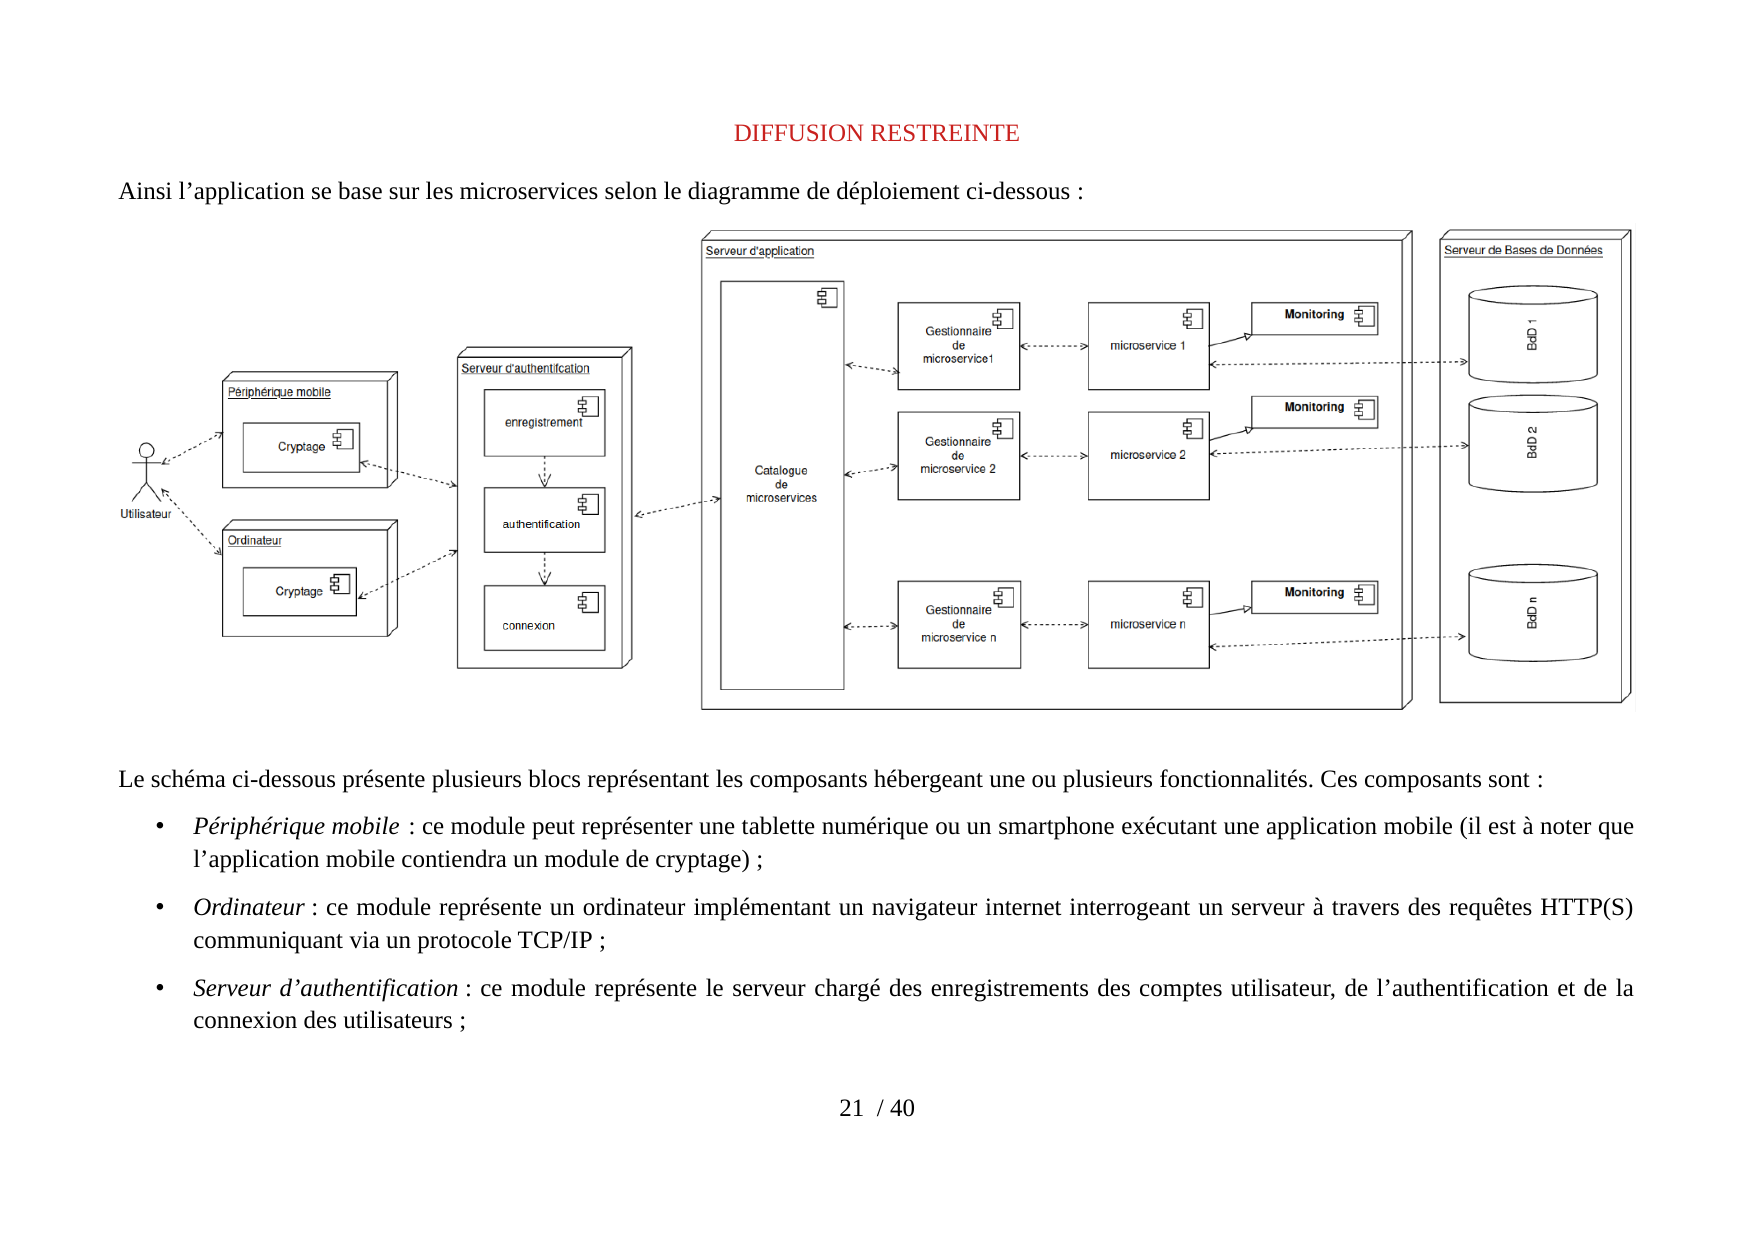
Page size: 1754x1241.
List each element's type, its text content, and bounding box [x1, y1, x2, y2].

text Le schéma ci-dessous présente plusieurs blocs représentant les composants hébergeant une ou plusieurs fonctionnalités. Ces composants sont : [118, 764, 1636, 792]
picture [118, 223, 1636, 712]
list Serveur d’authentification : ce module représente le serveur chargé des enregistrements des comptes utilisateur, de l’authentification et de la connexion des utilisateurs ; [156, 973, 1636, 1034]
list Périphérique mobile : ce module peut représenter une tablette numérique ou un smartphone exécutant une application mobile (il est à noter que l’application mobile contiendra un module de cryptage) ; [156, 811, 1636, 873]
list Ordinateur : ce module représente un ordinateur implémentant un navigateur internet interrogeant un serveur à travers des requêtes HTTP(S) communiquant via un protocole TCP/IP ; [156, 892, 1636, 954]
text Ainsi l’application se base sur les microservices selon le diagramme de déploiement ci-dessous : [118, 176, 1636, 205]
